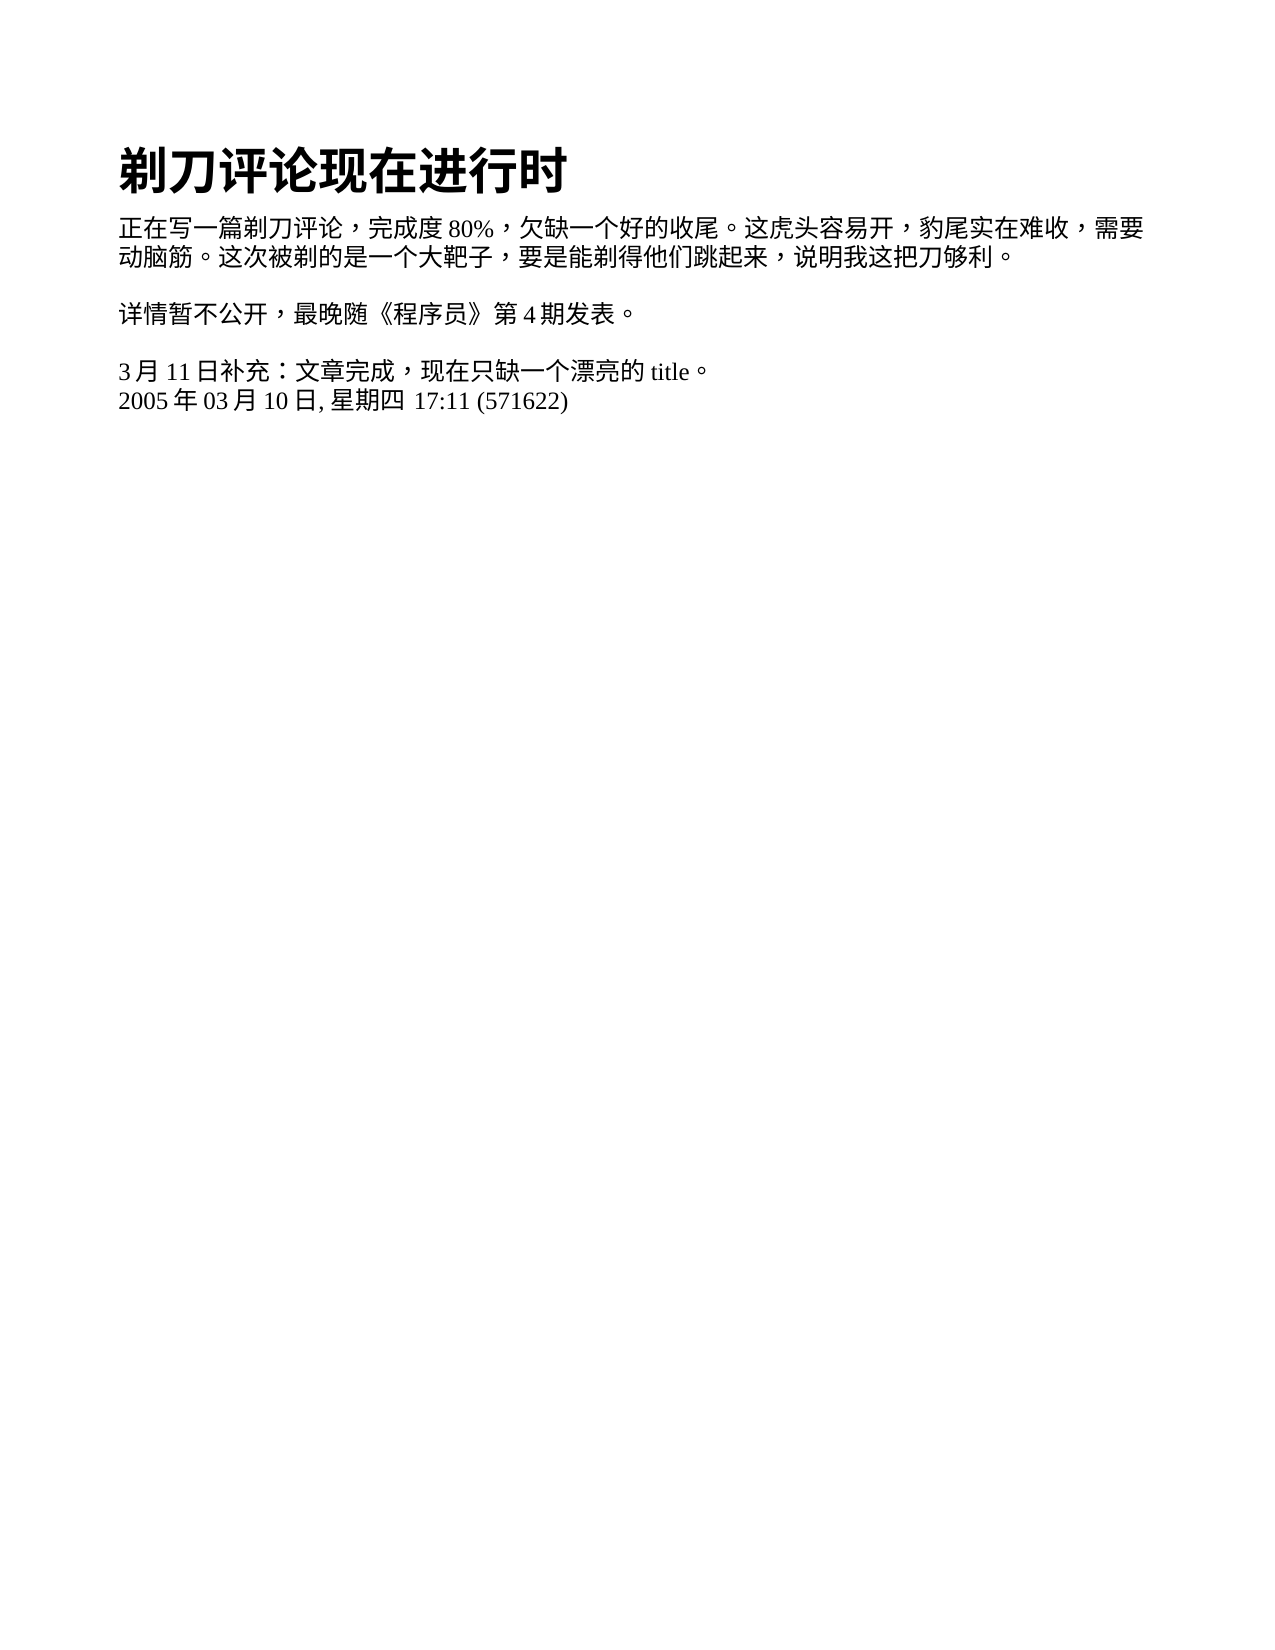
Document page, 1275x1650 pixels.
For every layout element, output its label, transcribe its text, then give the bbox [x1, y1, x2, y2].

subtitle 剃刀评论现在进行时 [118, 143, 1157, 201]
text 2005年03月10日, 星期四 17:11 (571622) [118, 386, 1157, 415]
text 正在写一篇剃刀评论，完成度80%，欠缺一个好的收尾。这虎头容易开，豹尾实在难收，需要动脑筋。这次被剃的是一个大靶子，要是能剃得他们跳起来，说明我这把刀够利。 详情暂不公开，最晚随《程序员》第4期发表。 3月11日补充：文章完成，现在只缺一个漂亮的title。 [118, 214, 1157, 386]
